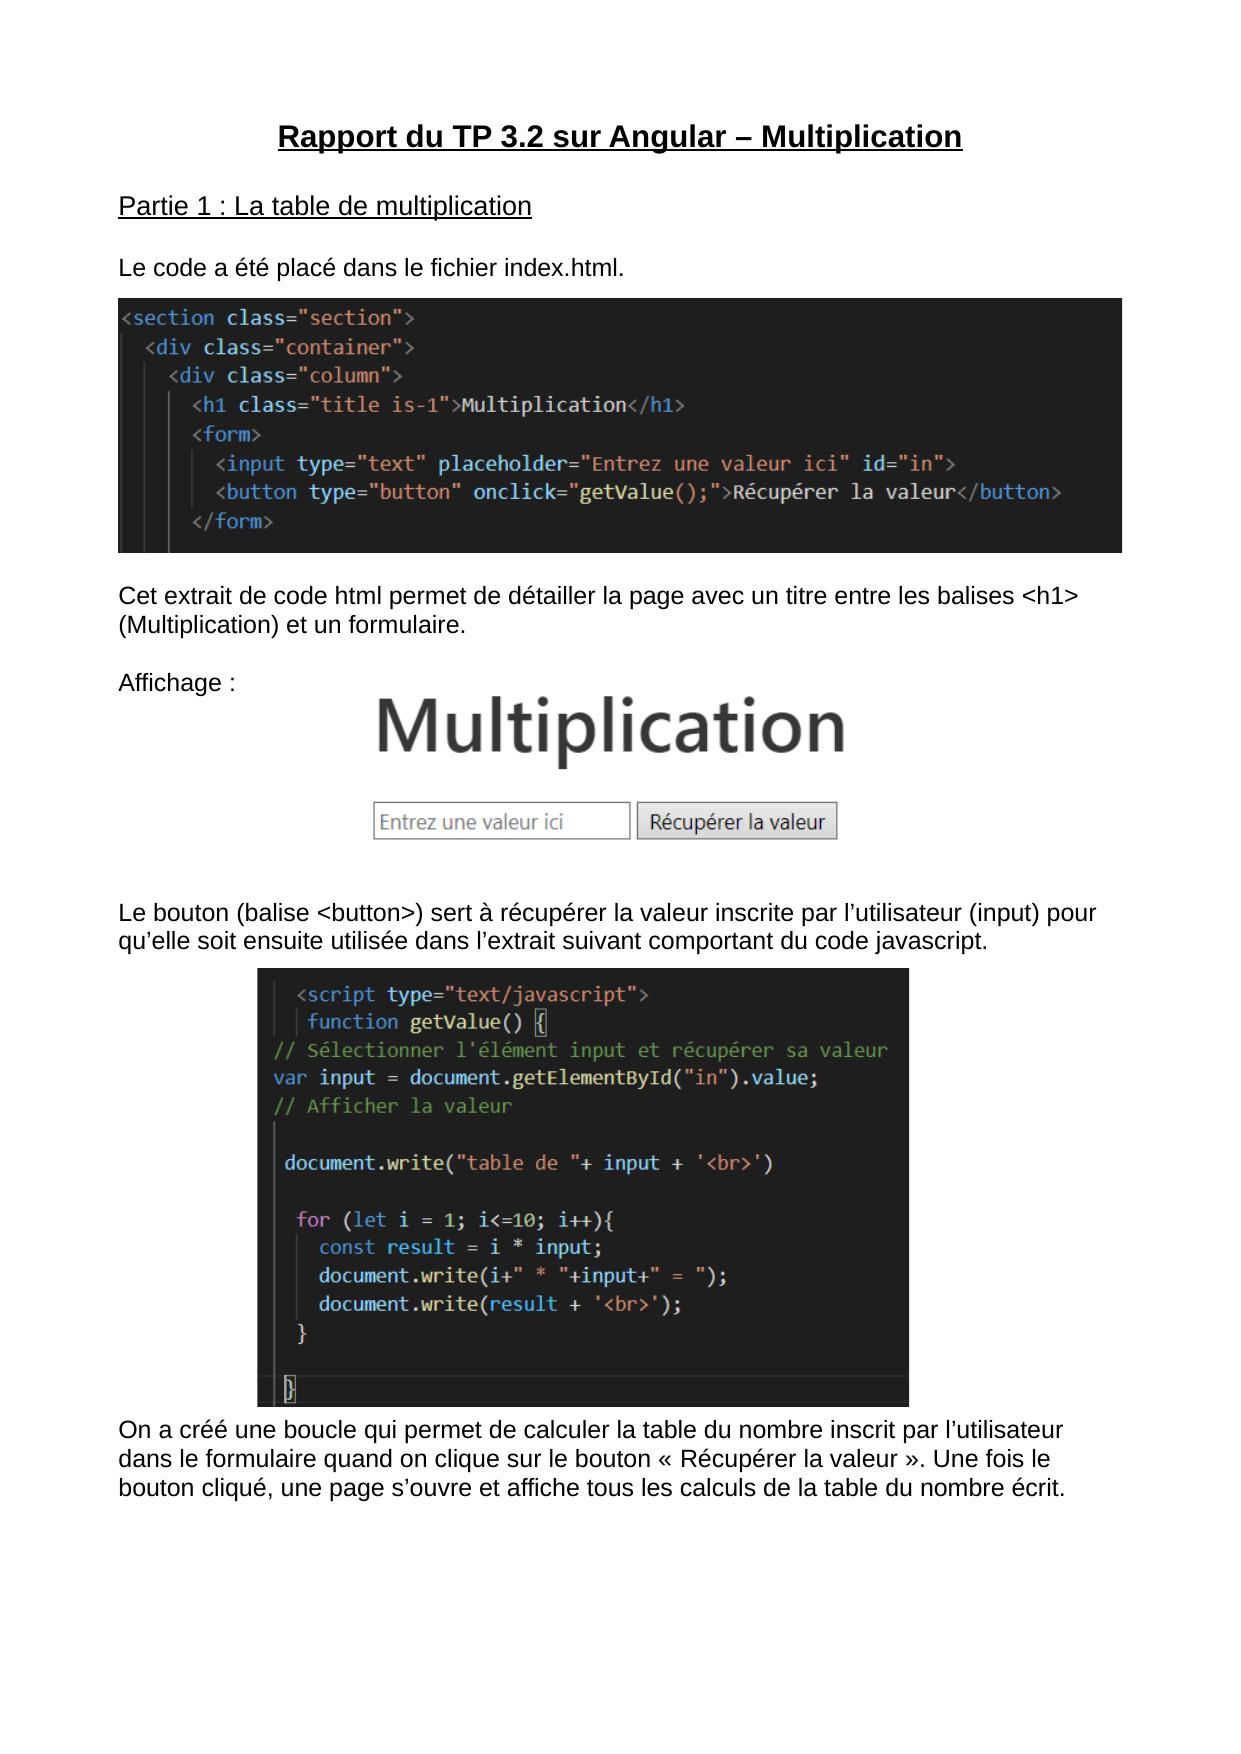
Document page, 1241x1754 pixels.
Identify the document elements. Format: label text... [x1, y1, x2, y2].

text On a créé une boucle qui permet de calculer la table du nombre inscrit par l’utilisateur dans le formulaire quand on clique sur le bouton « Récupérer la valeur ». Une fois le bouton cliqué, une page s’ouvre et affiche tous les calculs de la table du nombre écrit. [118, 1415, 1122, 1501]
text Affichage : [118, 668, 1122, 696]
picture [118, 298, 1123, 553]
picture [257, 968, 910, 1407]
picture [357, 686, 884, 866]
text Cet extrait de code html permet de détailler la page avec un titre entre les balises <h1> (Multiplication) et un formulaire. [118, 581, 1122, 639]
text Partie 1 : La table de multiplication [118, 190, 1122, 221]
text Le bouton (balise <button>) sert à récupérer la valeur inscrite par l’utilisateur (input) pour qu’elle soit ensuite utilisée dans l’extrait suivant comportant du code javascript. [118, 898, 1122, 955]
text Rapport du TP 3.2 sur Angular – Multiplication [118, 118, 1122, 154]
text Le code a été placé dans le fichier index.html. [118, 252, 1122, 281]
